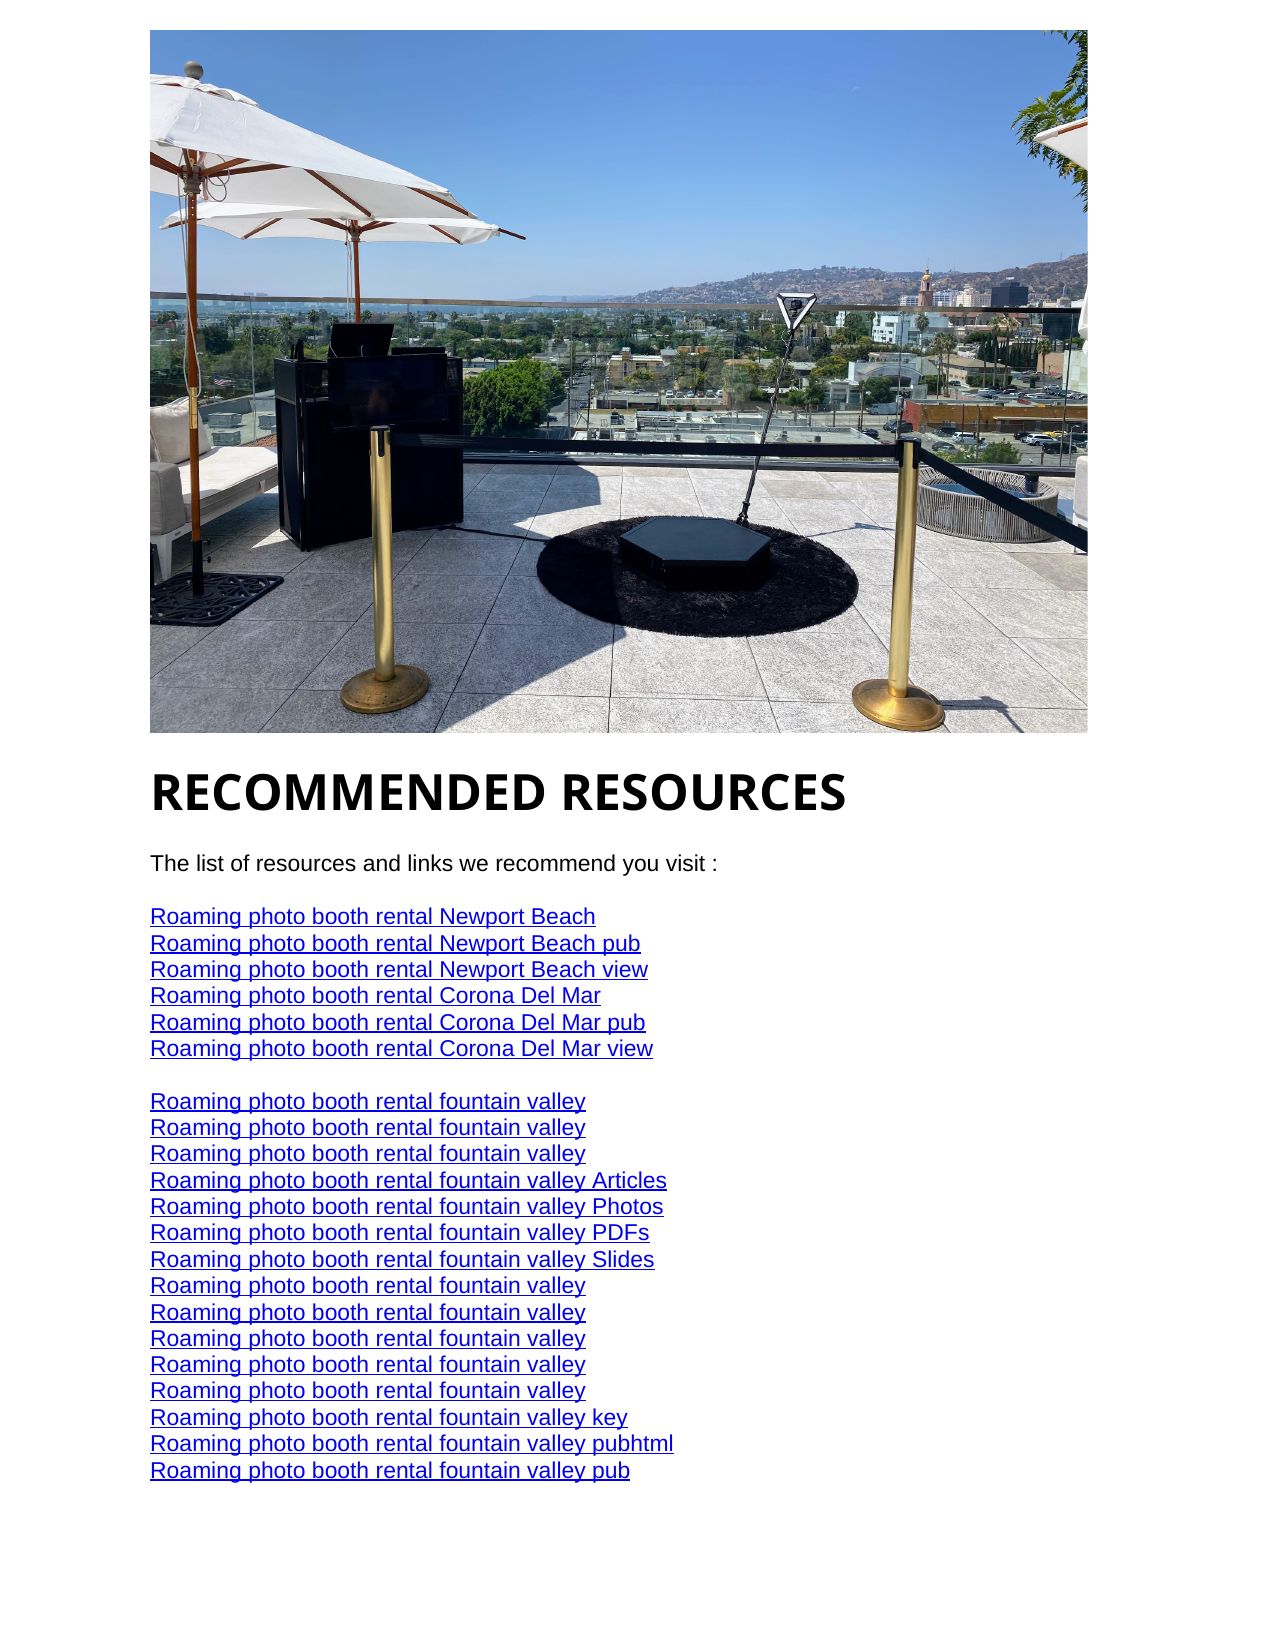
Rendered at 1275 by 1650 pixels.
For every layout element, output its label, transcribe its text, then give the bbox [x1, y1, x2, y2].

text Roaming photo booth rental fountain valley Photos [150, 1193, 1125, 1219]
text Roaming photo booth rental fountain valley pub [150, 1457, 1125, 1483]
text Roaming photo booth rental fountain valley [150, 1325, 1125, 1351]
text Roaming photo booth rental fountain valley Articles [150, 1167, 1125, 1193]
text Roaming photo booth rental fountain valley pubhtml [150, 1430, 1125, 1457]
text Roaming photo booth rental fountain valley [150, 1114, 1125, 1140]
text Roaming photo booth rental fountain valley [150, 1140, 1125, 1167]
text Roaming photo booth rental fountain valley Slides [150, 1246, 1125, 1272]
text The list of resources and links we recommend you visit : [150, 850, 1125, 877]
picture [150, 30, 1088, 733]
text Roaming photo booth rental Newport Beach pub [150, 929, 1125, 956]
text Roaming photo booth rental Corona Del Mar view [150, 1035, 1125, 1061]
text Roaming photo booth rental Corona Del Mar [150, 982, 1125, 1008]
text Roaming photo booth rental fountain valley [150, 1351, 1125, 1377]
text Roaming photo booth rental Newport Beach [150, 903, 1125, 929]
text Roaming photo booth rental Newport Beach view [150, 956, 1125, 982]
text Roaming photo booth rental fountain valley [150, 1298, 1125, 1325]
text Roaming photo booth rental fountain valley PDFs [150, 1219, 1125, 1246]
text Roaming photo booth rental fountain valley key [150, 1404, 1125, 1430]
text Roaming photo booth rental fountain valley [150, 1377, 1125, 1404]
text Roaming photo booth rental fountain valley [150, 1272, 1125, 1298]
subtitle RECOMMENDED RESOURCES [150, 757, 1125, 825]
text Roaming photo booth rental Corona Del Mar pub [150, 1008, 1125, 1035]
text Roaming photo booth rental fountain valley [150, 1088, 1125, 1114]
